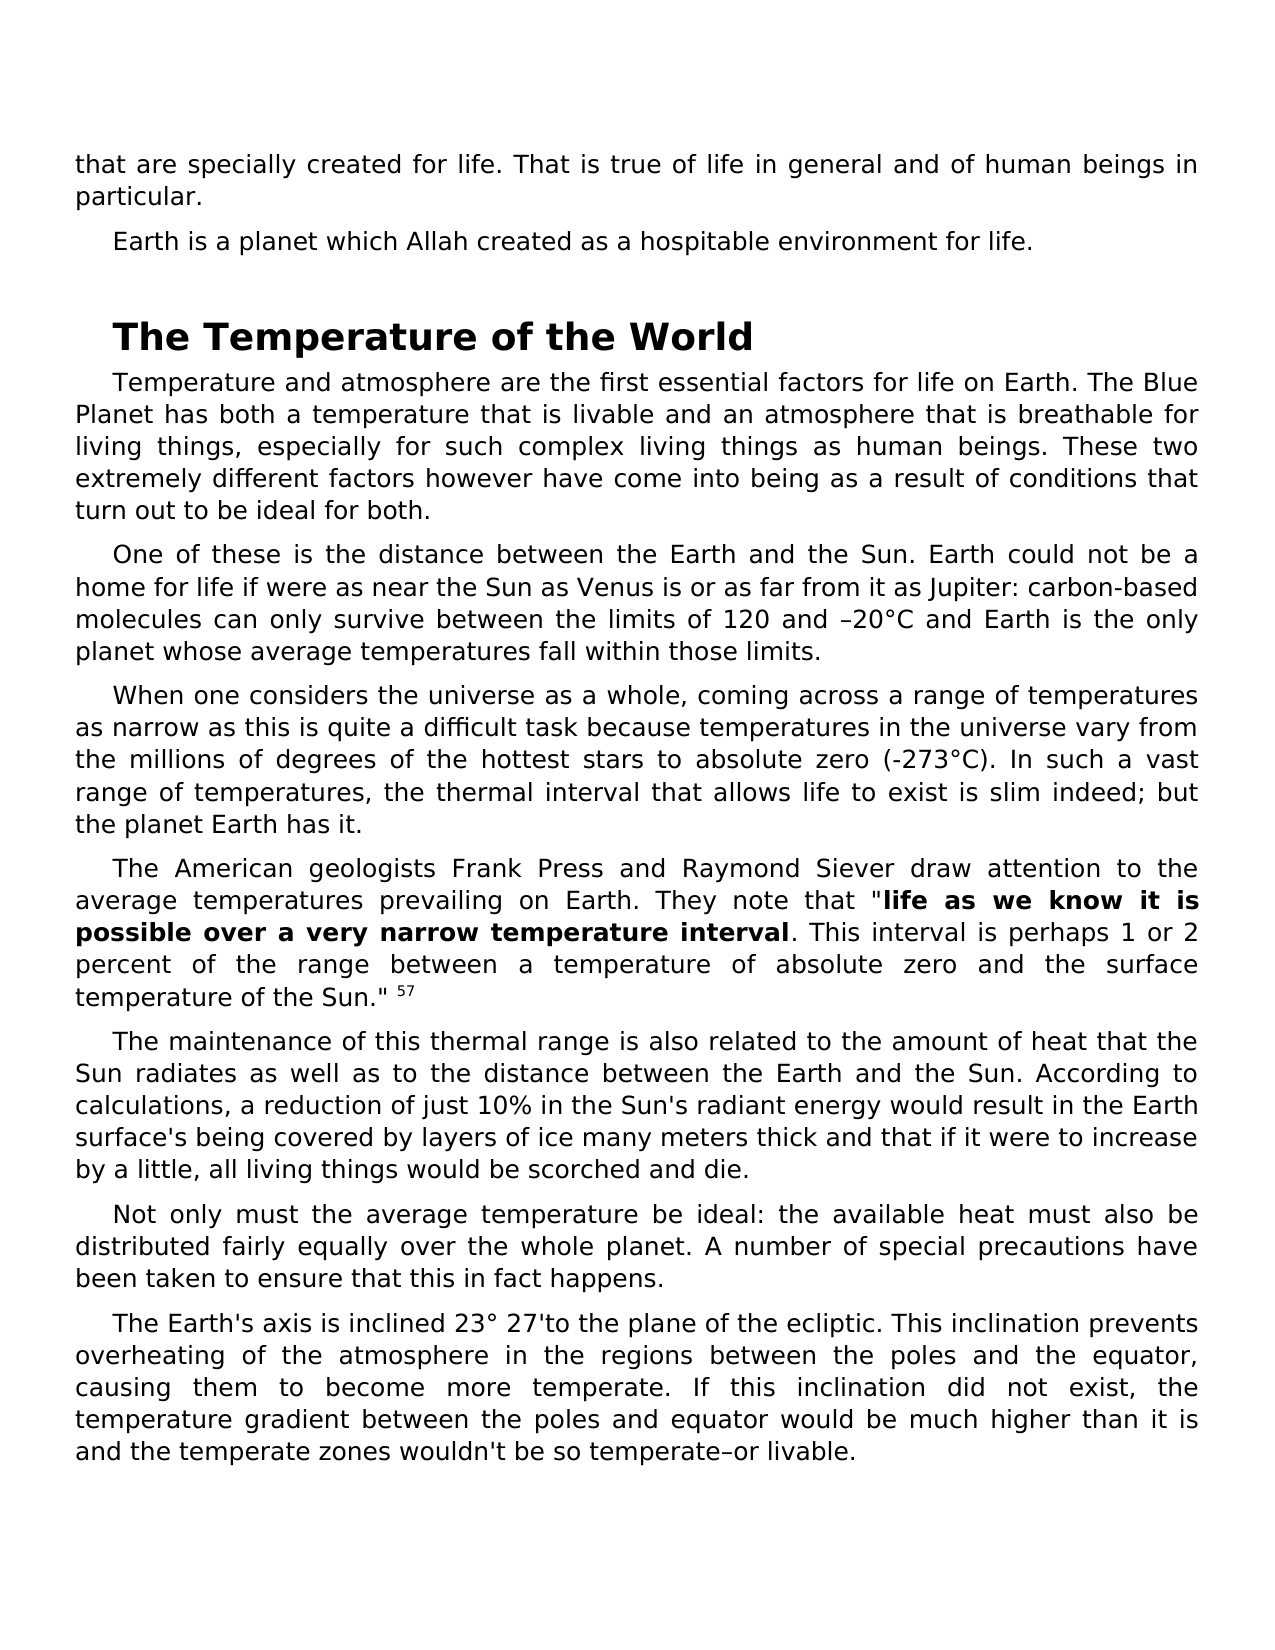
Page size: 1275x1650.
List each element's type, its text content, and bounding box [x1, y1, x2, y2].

text When one considers the universe as a whole, coming across a range of temperatures as narrow as this is quite a difficult task because temperatures in the universe vary from the millions of degrees of the hottest stars to absolute zero (-273°C). In such a vast range of temperatures, the thermal interval that allows life to exist is slim indeed; but the planet Earth has it. [75, 682, 1200, 839]
subtitle The Temperature of the World [112, 316, 1200, 359]
text The American geologists Frank Press and Raymond Siever draw attention to the average temperatures prevailing on Earth. They note that "life as we know it is possible over a very narrow temperature interval. This interval is perhaps 1 or 2 percent of the range between a temperature of absolute zero and the surface temperature of the Sun." 57 [75, 854, 1200, 1012]
text One of these is the distance between the Earth and the Sun. Earth could not be a home for life if were as near the Sun as Venus is or as far from it as Jupiter: carbon-based molecules can only survive between the limits of 120 and –20°C and Earth is the only planet whose average temperatures fall within those limits. [75, 541, 1200, 666]
text Temperature and atmosphere are the first essential factors for life on Earth. The Blue Planet has both a temperature that is livable and an atmosphere that is breathable for living things, especially for such complex living things as human beings. These two extremely different factors however have come into being as a result of conditions that turn out to be ideal for both. [75, 368, 1200, 525]
text Earth is a planet which Allah created as a hospitable environment for life. [75, 227, 1200, 256]
text The Earth's axis is inclined 23° 27'to the plane of the ecliptic. This inclination prevents overheating of the atmosphere in the regions between the poles and the equator, causing them to become more temperate. If this inclination did not exist, the temperature gradient between the poles and equator would be much higher than it is and the temperate zones wouldn't be so temperate–or livable. [75, 1309, 1200, 1467]
text The maintenance of this thermal range is also related to the amount of heat that the Sun radiates as well as to the distance between the Earth and the Sun. According to calculations, a reduction of just 10% in the Sun's radiant energy would result in the Earth surface's being covered by layers of ice many meters thick and that if it were to increase by a little, all living things would be scorched and die. [75, 1027, 1200, 1185]
text that are specially created for life. That is true of life in general and of human beings in particular. [75, 150, 1200, 211]
text Not only must the average temperature be ideal: the available heat must also be distributed fairly equally over the whole planet. A number of special precautions have been taken to ensure that this in fact happens. [75, 1200, 1200, 1294]
